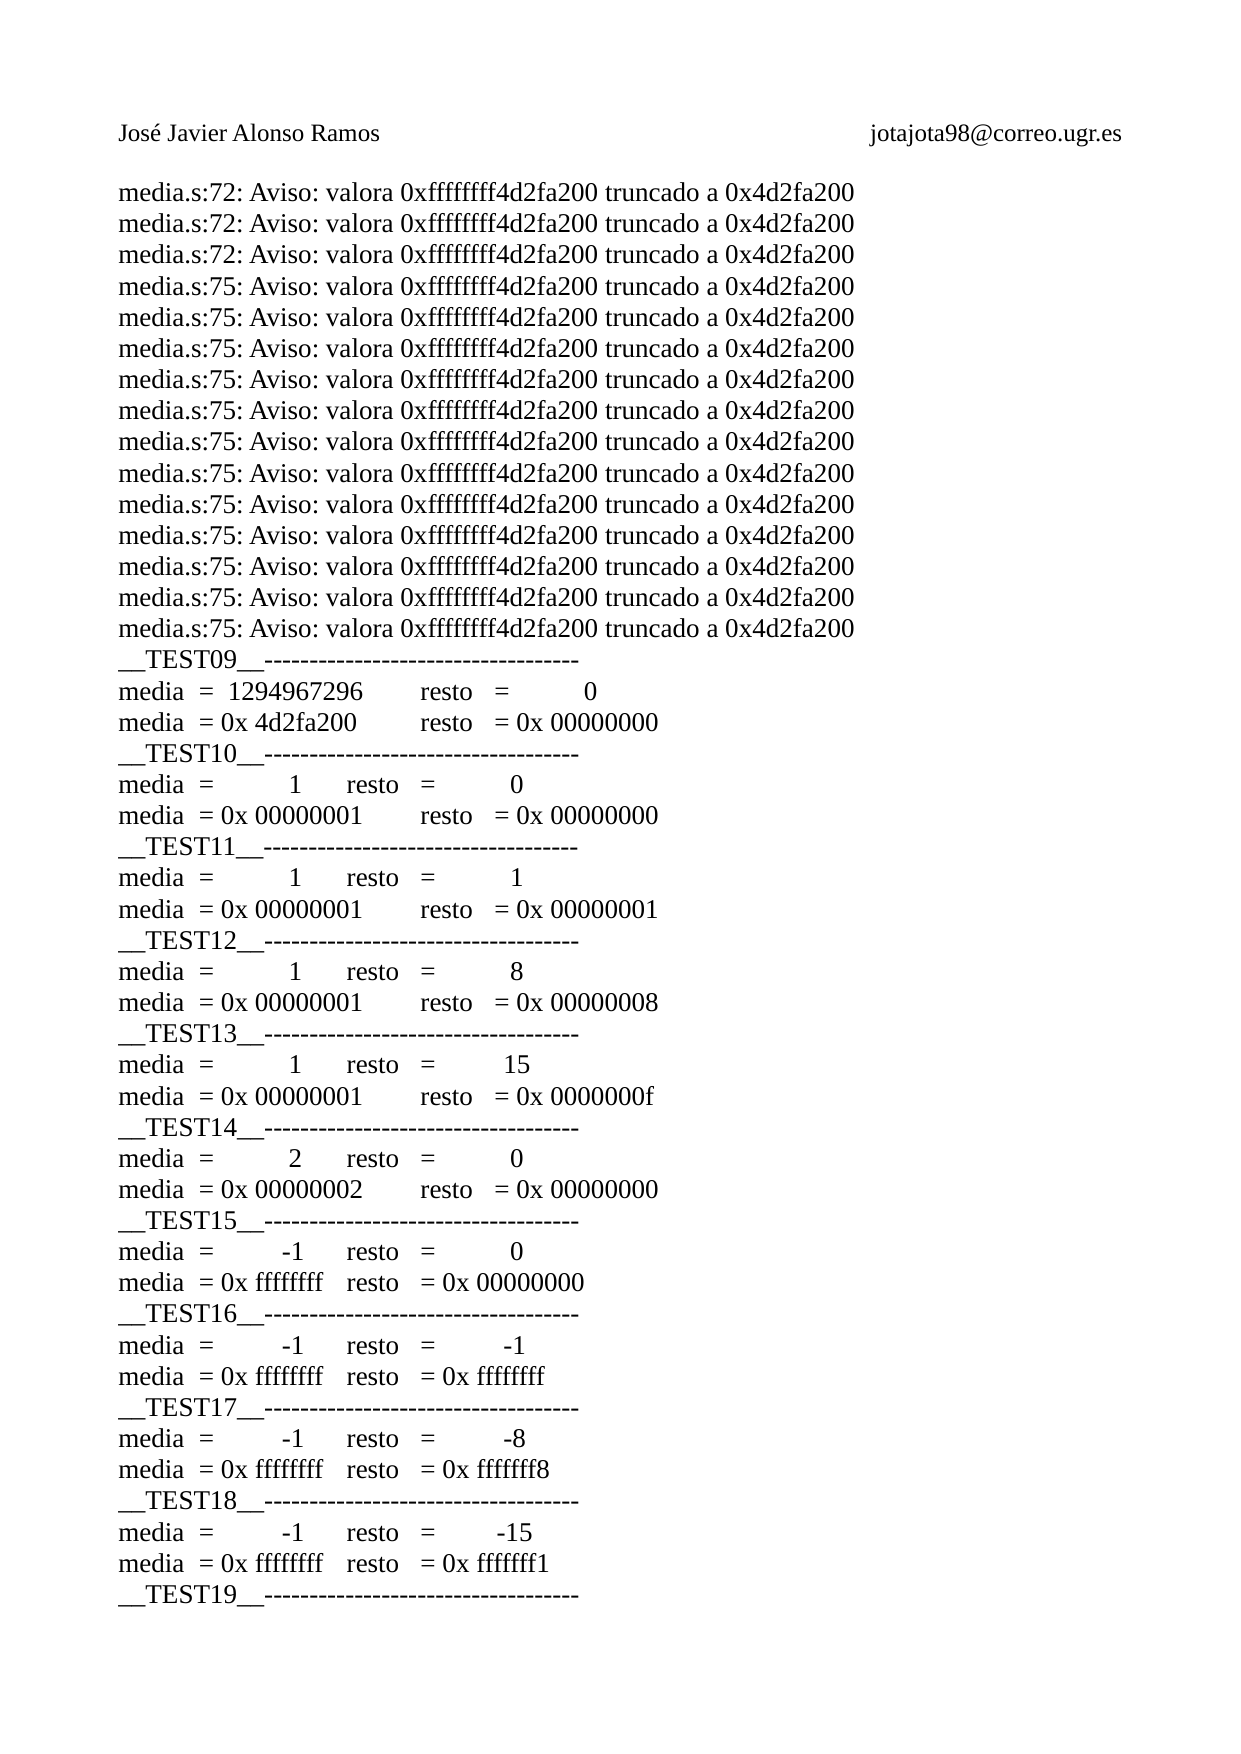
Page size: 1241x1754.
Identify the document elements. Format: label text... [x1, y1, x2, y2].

text media = 0x 00000001 resto = 0x 0000000f [118, 1079, 1122, 1111]
text media = -1 resto = -1 [118, 1329, 1122, 1360]
text media = 0x 00000002 resto = 0x 00000000 [118, 1173, 1122, 1204]
text media = 0x 00000001 resto = 0x 00000008 [118, 986, 1122, 1017]
text media.s:72: Aviso: valora 0xffffffff4d2fa200 truncado a 0x4d2fa200 [118, 239, 1122, 270]
text media = 1 resto = 15 [118, 1048, 1122, 1079]
text __TEST13__----------------------------------- [118, 1017, 1122, 1048]
text __TEST15__----------------------------------- [118, 1204, 1122, 1235]
text media.s:75: Aviso: valora 0xffffffff4d2fa200 truncado a 0x4d2fa200 [118, 426, 1122, 457]
text media = 0x 4d2fa200 resto = 0x 00000000 [118, 706, 1122, 737]
text media.s:75: Aviso: valora 0xffffffff4d2fa200 truncado a 0x4d2fa200 [118, 394, 1122, 426]
text media = -1 resto = 0 [118, 1235, 1122, 1266]
text media = 1 resto = 8 [118, 955, 1122, 986]
text media.s:75: Aviso: valora 0xffffffff4d2fa200 truncado a 0x4d2fa200 [118, 612, 1122, 643]
text __TEST09__----------------------------------- [118, 643, 1122, 675]
text media = 1 resto = 0 [118, 768, 1122, 799]
text __TEST17__----------------------------------- [118, 1391, 1122, 1422]
text media.s:72: Aviso: valora 0xffffffff4d2fa200 truncado a 0x4d2fa200 [118, 207, 1122, 239]
text media.s:75: Aviso: valora 0xffffffff4d2fa200 truncado a 0x4d2fa200 [118, 488, 1122, 519]
text media = 1294967296 resto = 0 [118, 675, 1122, 706]
text __TEST11__----------------------------------- [118, 830, 1122, 862]
text media = 0x 00000001 resto = 0x 00000000 [118, 799, 1122, 830]
text __TEST10__----------------------------------- [118, 737, 1122, 768]
text media = -1 resto = -15 [118, 1516, 1122, 1547]
text media = 2 resto = 0 [118, 1142, 1122, 1173]
text media.s:75: Aviso: valora 0xffffffff4d2fa200 truncado a 0x4d2fa200 [118, 301, 1122, 332]
text media = 0x ffffffff resto = 0x fffffff8 [118, 1453, 1122, 1484]
text __TEST14__----------------------------------- [118, 1111, 1122, 1142]
text media.s:75: Aviso: valora 0xffffffff4d2fa200 truncado a 0x4d2fa200 [118, 550, 1122, 581]
text media.s:75: Aviso: valora 0xffffffff4d2fa200 truncado a 0x4d2fa200 [118, 332, 1122, 363]
text __TEST18__----------------------------------- [118, 1484, 1122, 1516]
text media = 1 resto = 1 [118, 862, 1122, 893]
text media.s:75: Aviso: valora 0xffffffff4d2fa200 truncado a 0x4d2fa200 [118, 519, 1122, 550]
text media.s:75: Aviso: valora 0xffffffff4d2fa200 truncado a 0x4d2fa200 [118, 581, 1122, 612]
text media = 0x 00000001 resto = 0x 00000001 [118, 893, 1122, 924]
text media = 0x ffffffff resto = 0x 00000000 [118, 1266, 1122, 1298]
text media.s:75: Aviso: valora 0xffffffff4d2fa200 truncado a 0x4d2fa200 [118, 363, 1122, 394]
text __TEST16__----------------------------------- [118, 1298, 1122, 1329]
text media.s:75: Aviso: valora 0xffffffff4d2fa200 truncado a 0x4d2fa200 [118, 457, 1122, 488]
text media.s:75: Aviso: valora 0xffffffff4d2fa200 truncado a 0x4d2fa200 [118, 270, 1122, 301]
text __TEST12__----------------------------------- [118, 924, 1122, 955]
text media = 0x ffffffff resto = 0x fffffff1 [118, 1547, 1122, 1578]
text media = 0x ffffffff resto = 0x ffffffff [118, 1360, 1122, 1391]
text media = -1 resto = -8 [118, 1422, 1122, 1453]
text __TEST19__----------------------------------- [118, 1578, 1122, 1609]
text media.s:72: Aviso: valora 0xffffffff4d2fa200 truncado a 0x4d2fa200 [118, 176, 1122, 207]
